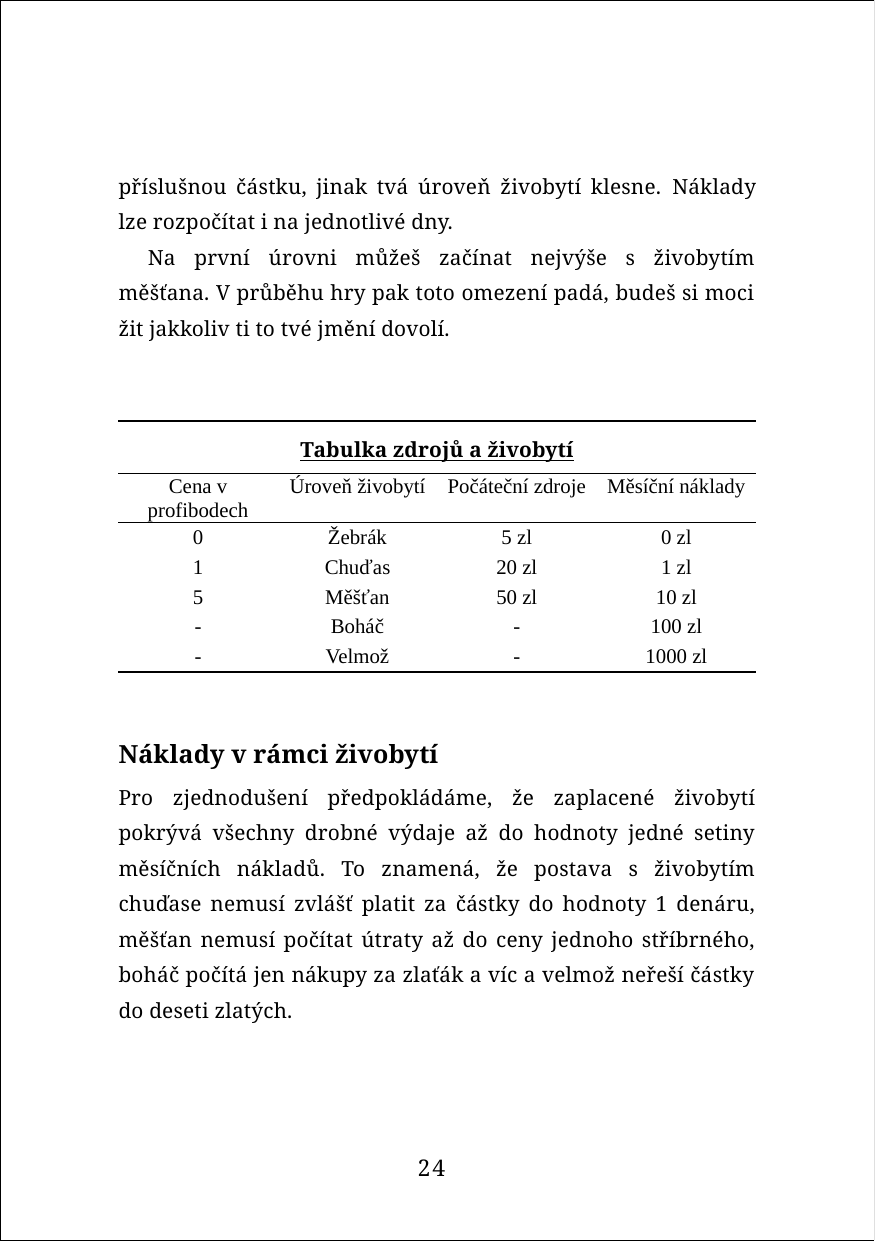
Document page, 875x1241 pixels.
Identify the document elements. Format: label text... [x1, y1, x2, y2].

table_cell - [118, 641, 277, 671]
table_cell 10 zl [596, 582, 756, 612]
table_cell - [437, 641, 596, 671]
table_cell 100 zl [596, 612, 756, 641]
text příslušnou částku, jinak tvá úroveň živobytí klesne. Náklady lze rozpočítat i na jednotlivé dny. Na první úrovni můžeš začínat nejvýše s živobytím měšťana. V průběhu hry pak toto omezení padá, budeš si moci žit jakkoliv ti to tvé jmění dovolí. [118, 172, 756, 342]
table_cell Počáteční zdroje [437, 474, 596, 522]
table_cell Úroveň živobytí [278, 474, 437, 522]
table_cell Cena v profibodech [118, 474, 277, 522]
table_cell 0 zl [596, 523, 756, 552]
table_cell - [437, 612, 596, 641]
table_cell Měšťan [278, 582, 437, 612]
table_cell Žebrák [278, 523, 437, 552]
table_cell Chuďas [278, 552, 437, 582]
table_header Tabulka zdrojů a živobytí [118, 422, 756, 473]
table_cell 0 [118, 523, 277, 552]
text Pro zjednodušení předpokládáme, že zaplacené živobytí pokrývá všechny drobné výdaje až do hodnoty jedné setiny měsíčních nákladů. To znamená, že postava s živobytím chuďase nemusí zvlášť platit za částky do hodnoty 1 denáru, měšťan nemusí počítat útraty až do ceny jednoho stříbrného, boháč počítá jen nákupy za zlaťák a víc a velmož neřeší částky do deseti zlatých. [118, 783, 756, 1024]
table_cell - [118, 612, 277, 641]
subtitle Náklady v rámci živobytí [118, 737, 756, 771]
table_cell 1000 zl [596, 641, 756, 671]
table_cell Velmož [278, 641, 437, 671]
table_cell 20 zl [437, 552, 596, 582]
table_cell 1 [118, 552, 277, 582]
table_cell 5 [118, 582, 277, 612]
table_cell 5 zl [437, 523, 596, 552]
table_cell Boháč [278, 612, 437, 641]
table_cell Měsíční náklady [596, 474, 756, 522]
table_cell 50 zl [437, 582, 596, 612]
table_cell 1 zl [596, 552, 756, 582]
